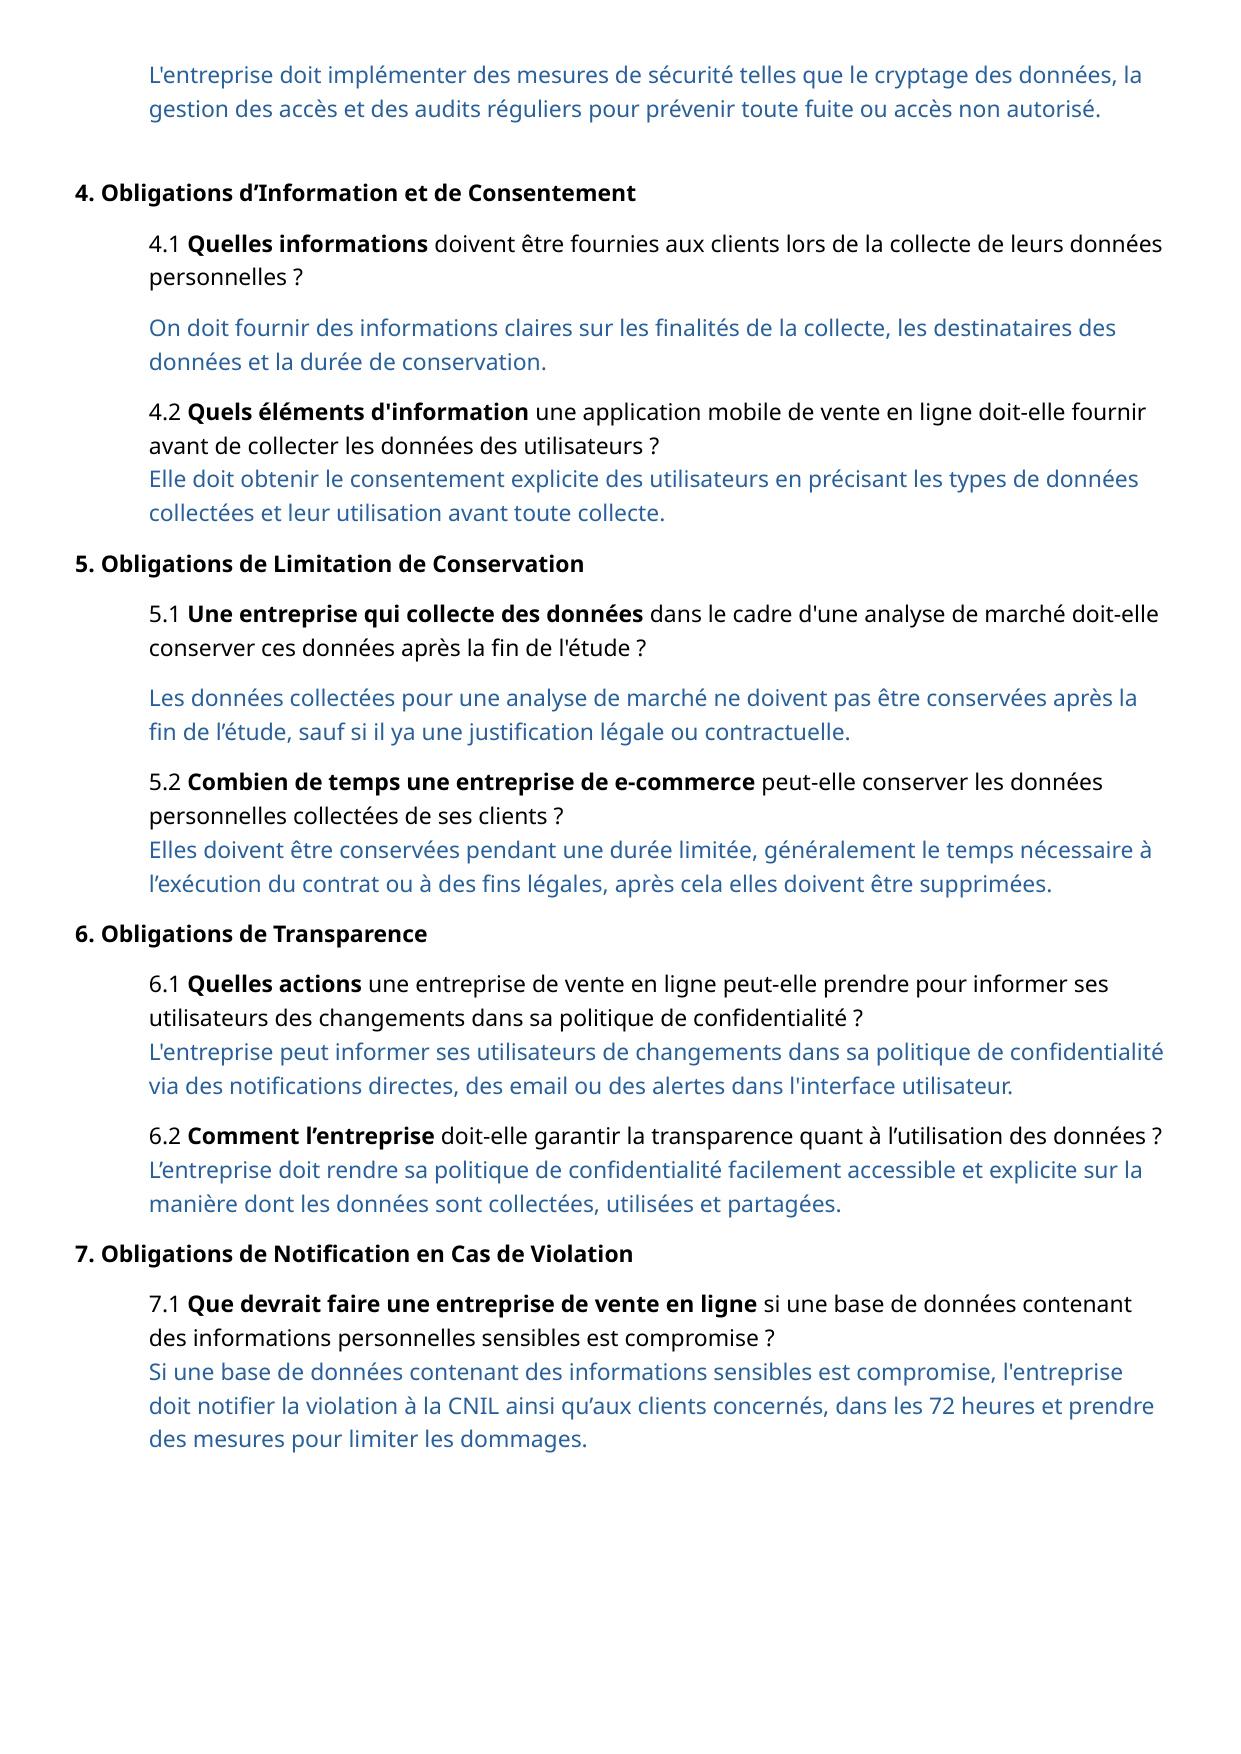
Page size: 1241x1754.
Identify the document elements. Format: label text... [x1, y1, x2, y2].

text L'entreprise doit implémenter des mesures de sécurité telles que le cryptage des données, la gestion des accès et des audits réguliers pour prévenir toute fuite ou accès non autorisé. [149, 59, 1165, 158]
text 6. Obligations de Transparence [75, 918, 1165, 949]
text 5. Obligations de Limitation de Conservation [75, 547, 1165, 579]
text 7.1 Que devrait faire une entreprise de vente en ligne si une base de données contenant des informations personnelles sensibles est compromise ? Si une base de données contenant des informations sensibles est compromise, l'entreprise doit notifier la violation à la CNIL ainsi qu’aux clients concernés, dans les 72 heures et prendre des mesures pour limiter les dommages. [149, 1288, 1165, 1454]
text On doit fournir des informations claires sur les finalités de la collecte, les destinataires des données et la durée de conservation. [149, 312, 1165, 377]
text 6.2 Comment l’entreprise doit-elle garantir la transparence quant à l’utilisation des données ? L’entreprise doit rendre sa politique de confidentialité facilement accessible et explicite sur la manière dont les données sont collectées, utilisées et partagées. [149, 1120, 1165, 1219]
text 4.2 Quels éléments d'information une application mobile de vente en ligne doit-elle fournir avant de collecter les données des utilisateurs ? Elle doit obtenir le consentement explicite des utilisateurs en précisant les types de données collectées et leur utilisation avant toute collecte. [149, 396, 1165, 528]
text 5.1 Une entreprise qui collecte des données dans le cadre d'une analyse de marché doit-elle conserver ces données après la fin de l'étude ? [149, 598, 1165, 663]
text 7. Obligations de Notification en Cas de Violation [75, 1238, 1165, 1269]
text 4. Obligations d’Information et de Consentement [75, 177, 1165, 208]
text 5.2 Combien de temps une entreprise de e-commerce peut-elle conserver les données personnelles collectées de ses clients ? Elles doivent être conservées pendant une durée limitée, généralement le temps nécessaire à l’exécution du contrat ou à des fins légales, après cela elles doivent être supprimées. [149, 766, 1165, 899]
text Les données collectées pour une analyse de marché ne doivent pas être conservées après la fin de l’étude, sauf si il ya une justification légale ou contractuelle. [149, 682, 1165, 747]
text 6.1 Quelles actions une entreprise de vente en ligne peut-elle prendre pour informer ses utilisateurs des changements dans sa politique de confidentialité ? L'entreprise peut informer ses utilisateurs de changements dans sa politique de confidentialité via des notifications directes, des email ou des alertes dans l'interface utilisateur. [149, 968, 1165, 1101]
text 4.1 Quelles informations doivent être fournies aux clients lors de la collecte de leurs données personnelles ? [149, 227, 1165, 292]
